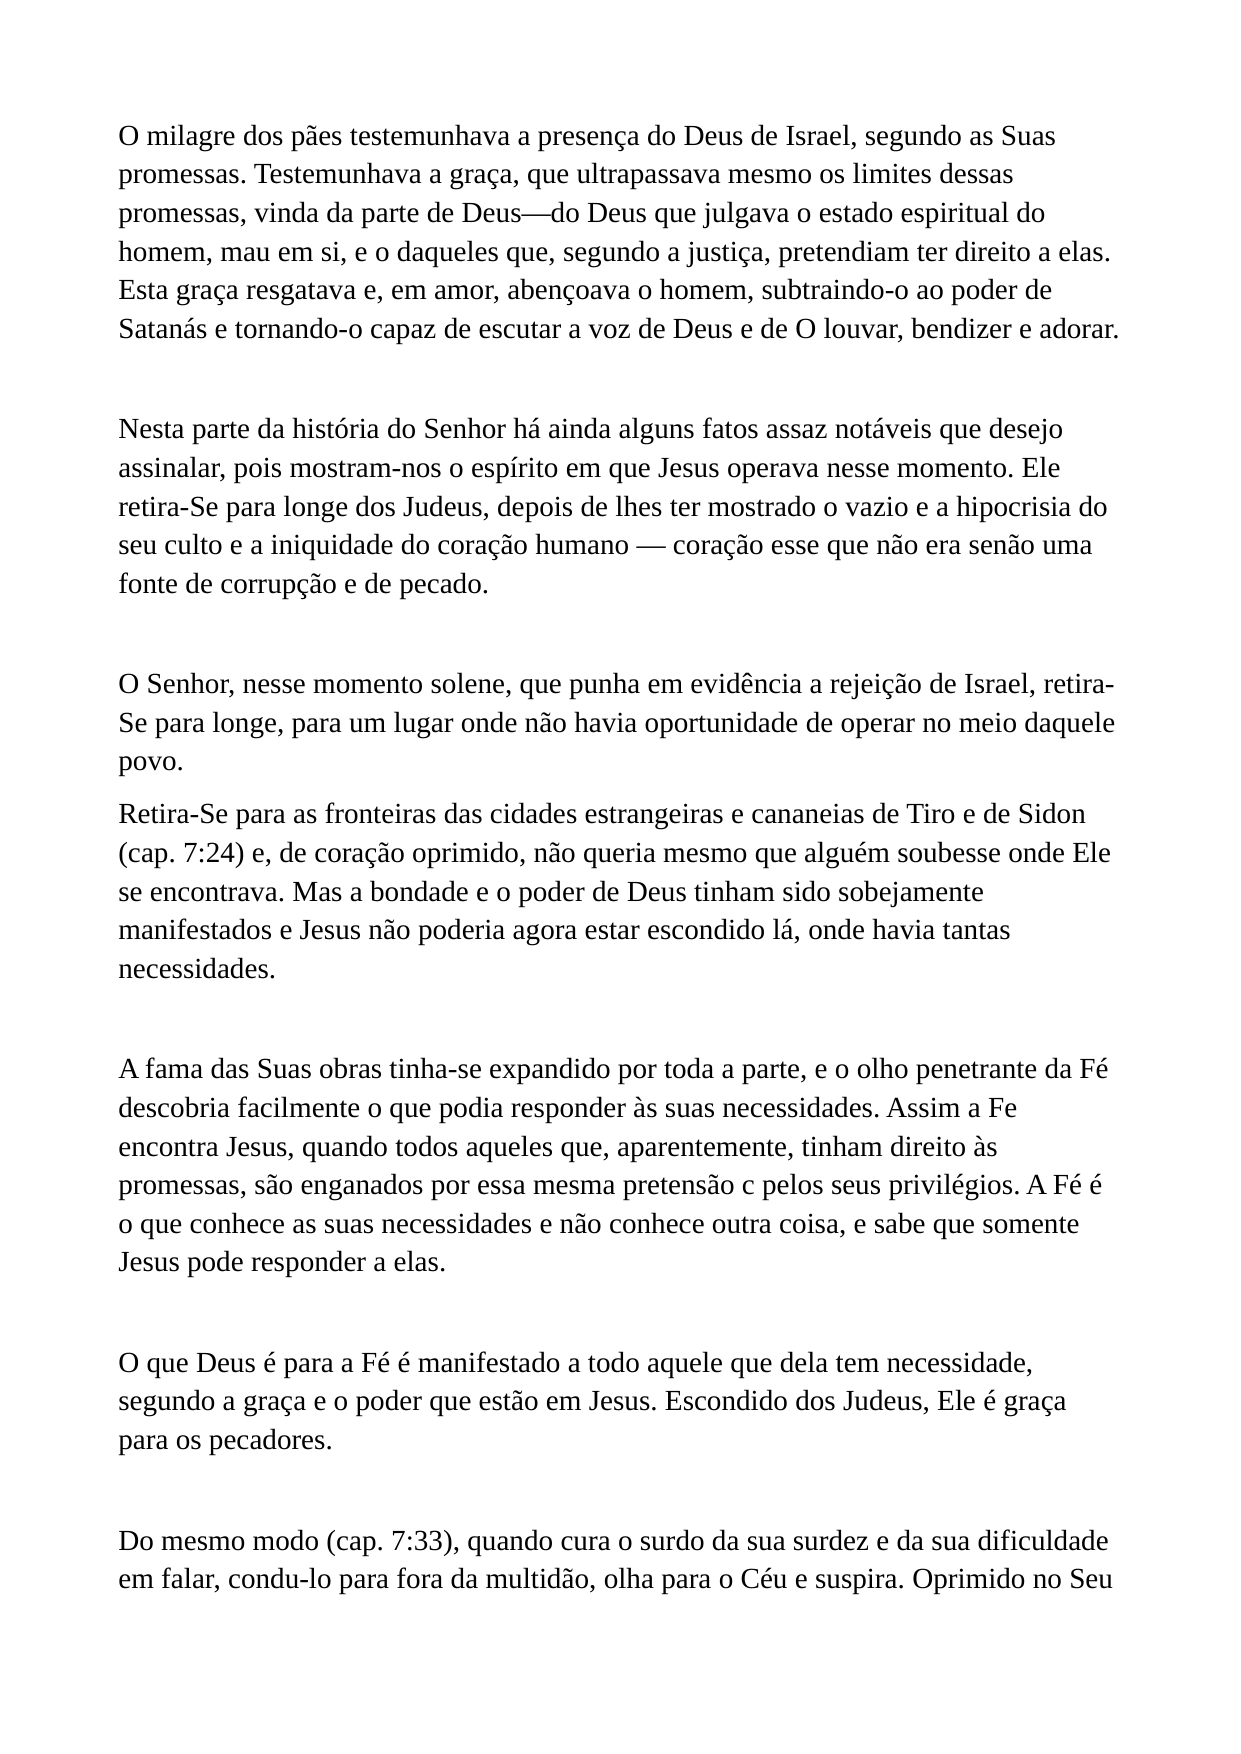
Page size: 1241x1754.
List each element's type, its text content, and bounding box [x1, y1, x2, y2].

text O que Deus é para a Fé é manifestado a todo aquele que dela tem necessidade, segundo a graça e o poder que estão em Jesus. Escondido dos Judeus, Ele é graça para os pecadores. [118, 1345, 1122, 1456]
text Do mesmo modo (cap. 7:33), quando cura o surdo da sua surdez e da sua dificuldade em falar, condu-lo para fora da multidão, olha para o Céu e suspira. Oprimido no Seu [118, 1523, 1122, 1595]
text Nesta parte da história do Senhor há ainda alguns fatos assaz notáveis que desejo assinalar, pois mostram-nos o espírito em que Jesus operava nesse momento. Ele retira-Se para longe dos Judeus, depois de lhes ter mostrado o vazio e a hipocrisia do seu culto e a iniquidade do coração humano — coração esse que não era senão uma fonte de corrupção e de pecado. [118, 412, 1122, 599]
text A fama das Suas obras tinha-se expandido por toda a parte, e o olho penetrante da Fé descobria facilmente o que podia responder às suas necessidades. Assim a Fe encontra Jesus, quando todos aqueles que, aparentemente, tinham direito às promessas, são enganados por essa mesma pretensão c pelos seus privilégios. A Fé é o que conhece as suas necessidades e não conhece outra coisa, e sabe que somente Jesus pode responder a elas. [118, 1052, 1122, 1278]
text Retira-Se para as fronteiras das cidades estrangeiras e cananeias de Tiro e de Sidon (cap. 7:24) e, de coração oprimido, não queria mesmo que alguém soubesse onde Ele se encontrava. Mas a bondade e o poder de Deus tinham sido sobejamente manifestados e Jesus não poderia agora estar escondido lá, onde havia tantas necessidades. [118, 797, 1122, 984]
text O Senhor, nesse momento solene, que punha em evidência a rejeição de Israel, retira-Se para longe, para um lugar onde não havia oportunidade de operar no meio daquele povo. [118, 666, 1122, 777]
text O milagre dos pães testemunhava a presença do Deus de Israel, segundo as Suas promessas. Testemunhava a graça, que ultrapassava mesmo os limites dessas promessas, vinda da parte de Deus—do Deus que julgava o estado espiritual do homem, mau em si, e o daqueles que, segundo a justiça, pretendiam ter direito a elas. Esta graça resgatava e, em amor, abençoava o homem, subtraindo-o ao poder de Satanás e tornando-o capaz de escutar a voz de Deus e de O louvar, bendizer e adorar. [118, 118, 1122, 344]
